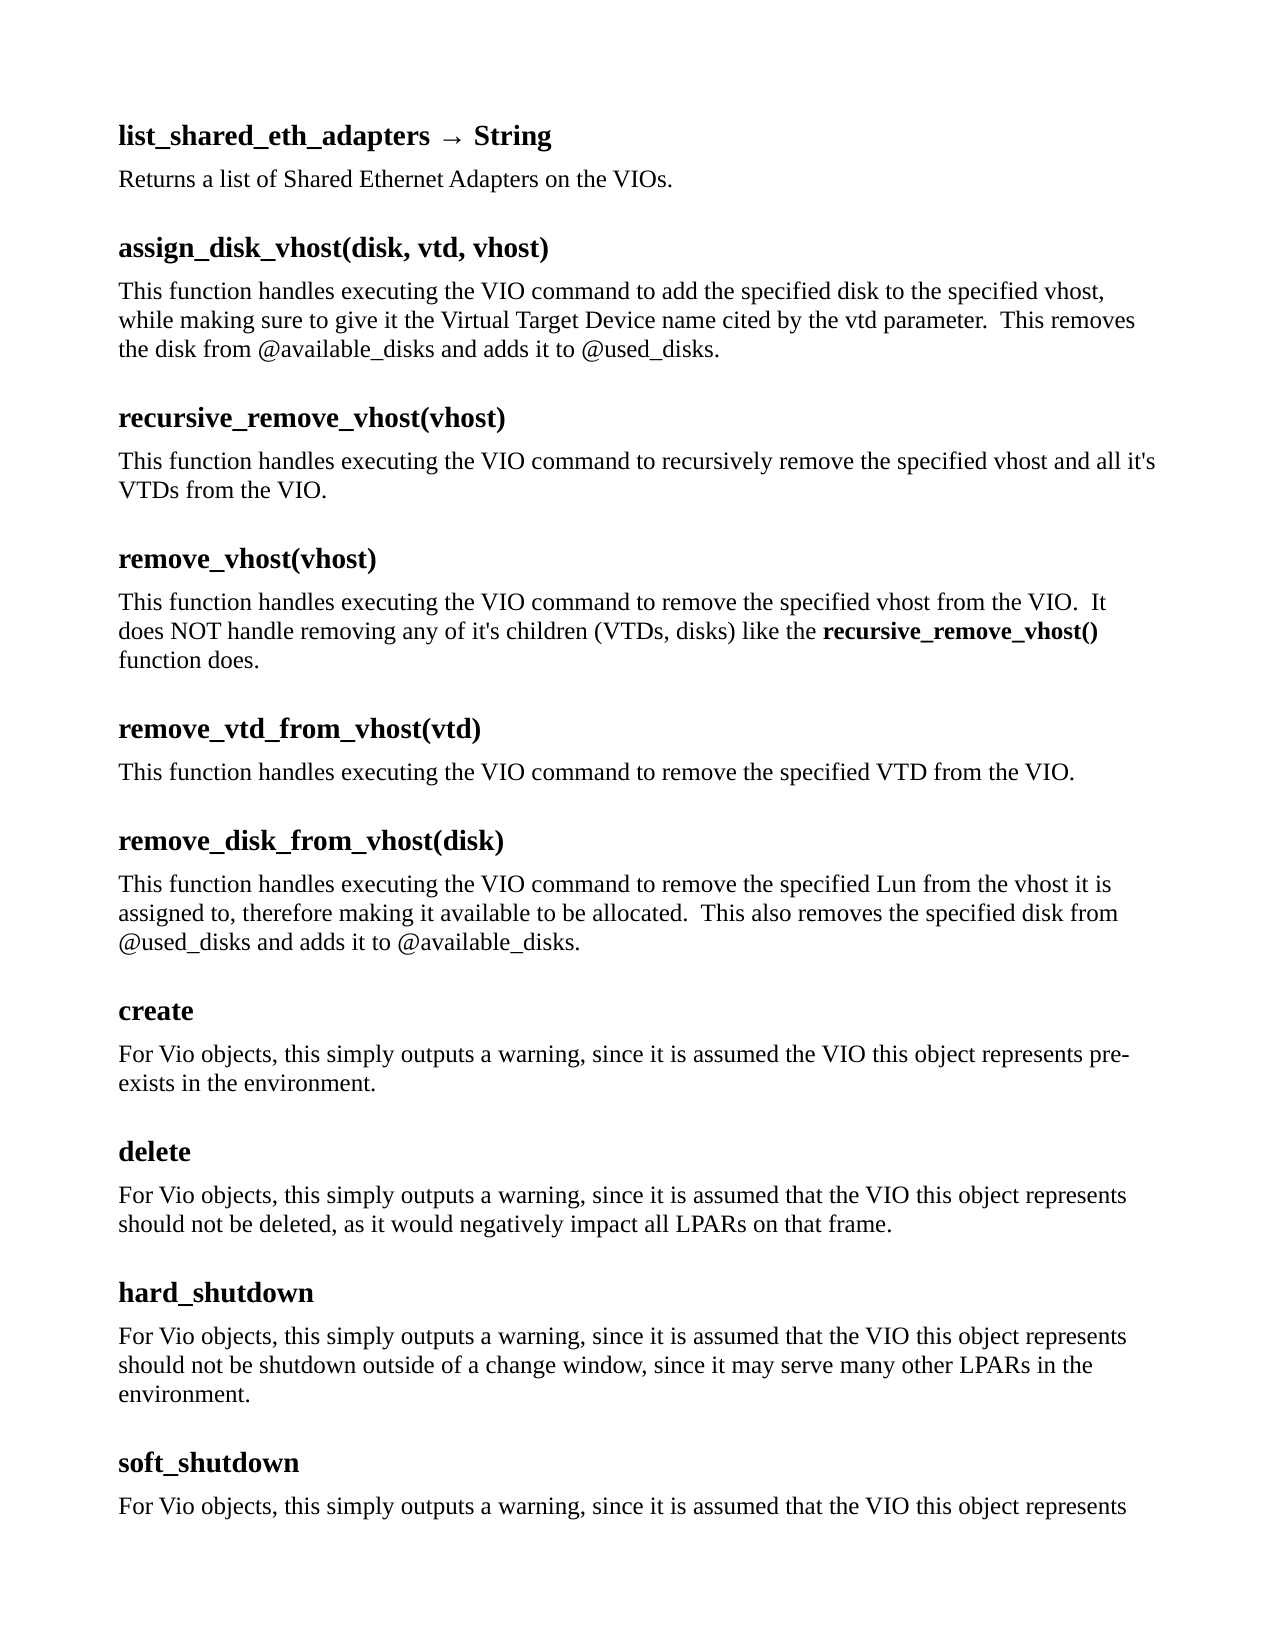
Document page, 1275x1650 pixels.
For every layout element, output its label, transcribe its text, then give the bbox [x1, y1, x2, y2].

subtitle delete [118, 1134, 1157, 1168]
subtitle hard_shutdown [118, 1275, 1157, 1309]
text This function handles executing the VIO command to recursively remove the specified vhost and all it's VTDs from the VIO. [118, 446, 1157, 504]
subtitle assign_disk_vhost(disk, vtd, vhost) [118, 230, 1157, 264]
text For Vio objects, this simply outputs a warning, since it is assumed that the VIO this object represents should not be shutdown outside of a change window, since it may serve many other LPARs in the environment. [118, 1321, 1157, 1407]
text For Vio objects, this simply outputs a warning, since it is assumed the VIO this object represents pre-exists in the environment. [118, 1039, 1157, 1097]
subtitle recursive_remove_vhost(vhost) [118, 400, 1157, 434]
text For Vio objects, this simply outputs a warning, since it is assumed that the VIO this object represents should not be deleted, as it would negatively impact all LPARs on that frame. [118, 1180, 1157, 1238]
subtitle create [118, 993, 1157, 1027]
text For Vio objects, this simply outputs a warning, since it is assumed that the VIO this object represents [118, 1491, 1157, 1520]
text This function handles executing the VIO command to remove the specified vhost from the VIO. It does NOT handle removing any of it's children (VTDs, disks) like the recursive_remove_vhost() function does. [118, 587, 1157, 673]
text This function handles executing the VIO command to add the specified disk to the specified vhost, while making sure to give it the Virtual Target Device name cited by the vtd parameter. This removes the disk from @available_disks and adds it to @used_disks. [118, 276, 1157, 363]
subtitle list_shared_eth_adapters → String [118, 118, 1157, 152]
subtitle remove_vhost(vhost) [118, 541, 1157, 575]
text This function handles executing the VIO command to remove the specified Lun from the vhost it is assigned to, therefore making it available to be allocated. This also removes the specified disk from @used_disks and adds it to @available_disks. [118, 869, 1157, 956]
subtitle remove_vtd_from_vhost(vtd) [118, 711, 1157, 744]
text Returns a list of Shared Ethernet Adapters on the VIOs. [118, 164, 1157, 193]
text This function handles executing the VIO command to remove the specified VTD from the VIO. [118, 757, 1157, 786]
subtitle soft_shutdown [118, 1445, 1157, 1478]
subtitle remove_disk_from_vhost(disk) [118, 823, 1157, 857]
